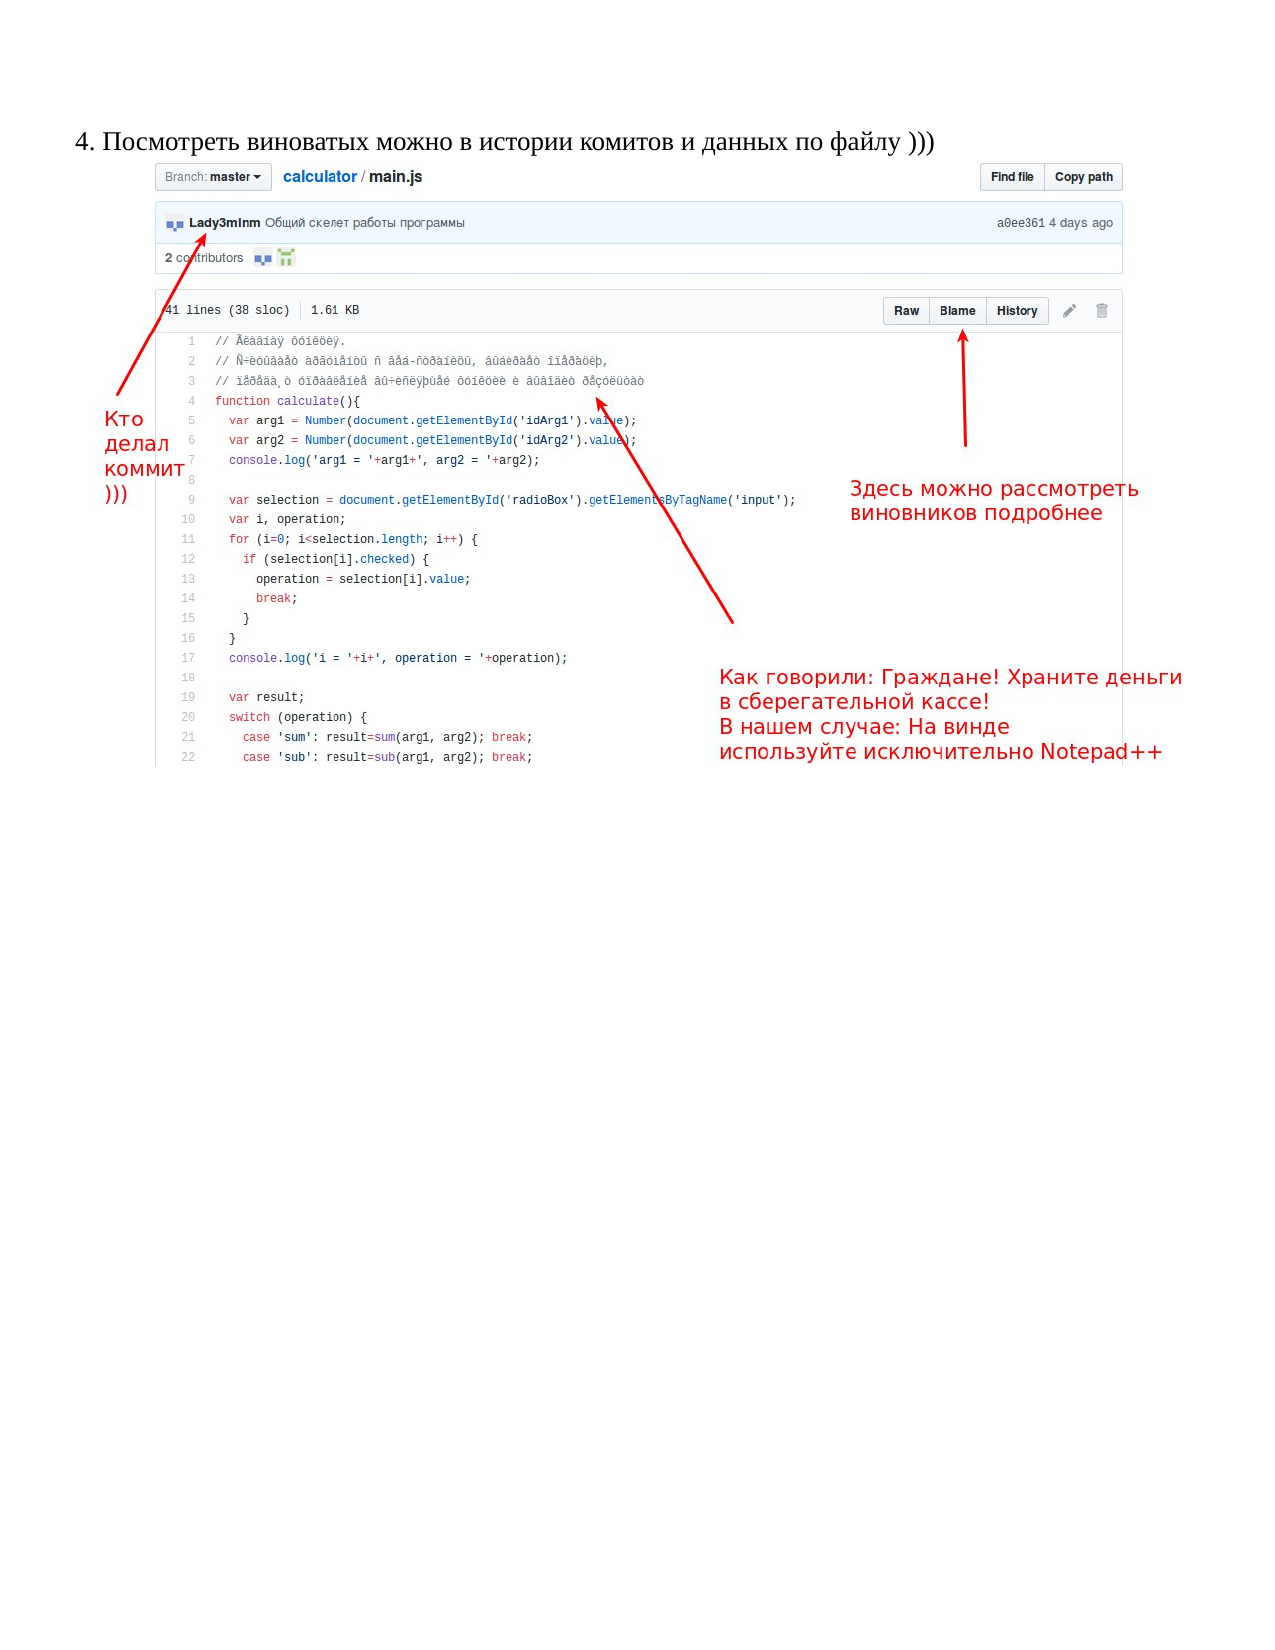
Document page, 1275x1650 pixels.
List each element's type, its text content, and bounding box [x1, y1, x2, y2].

text 4. Посмотреть виноватых можно в истории комитов и данных по файлу ))) [75, 125, 1200, 156]
